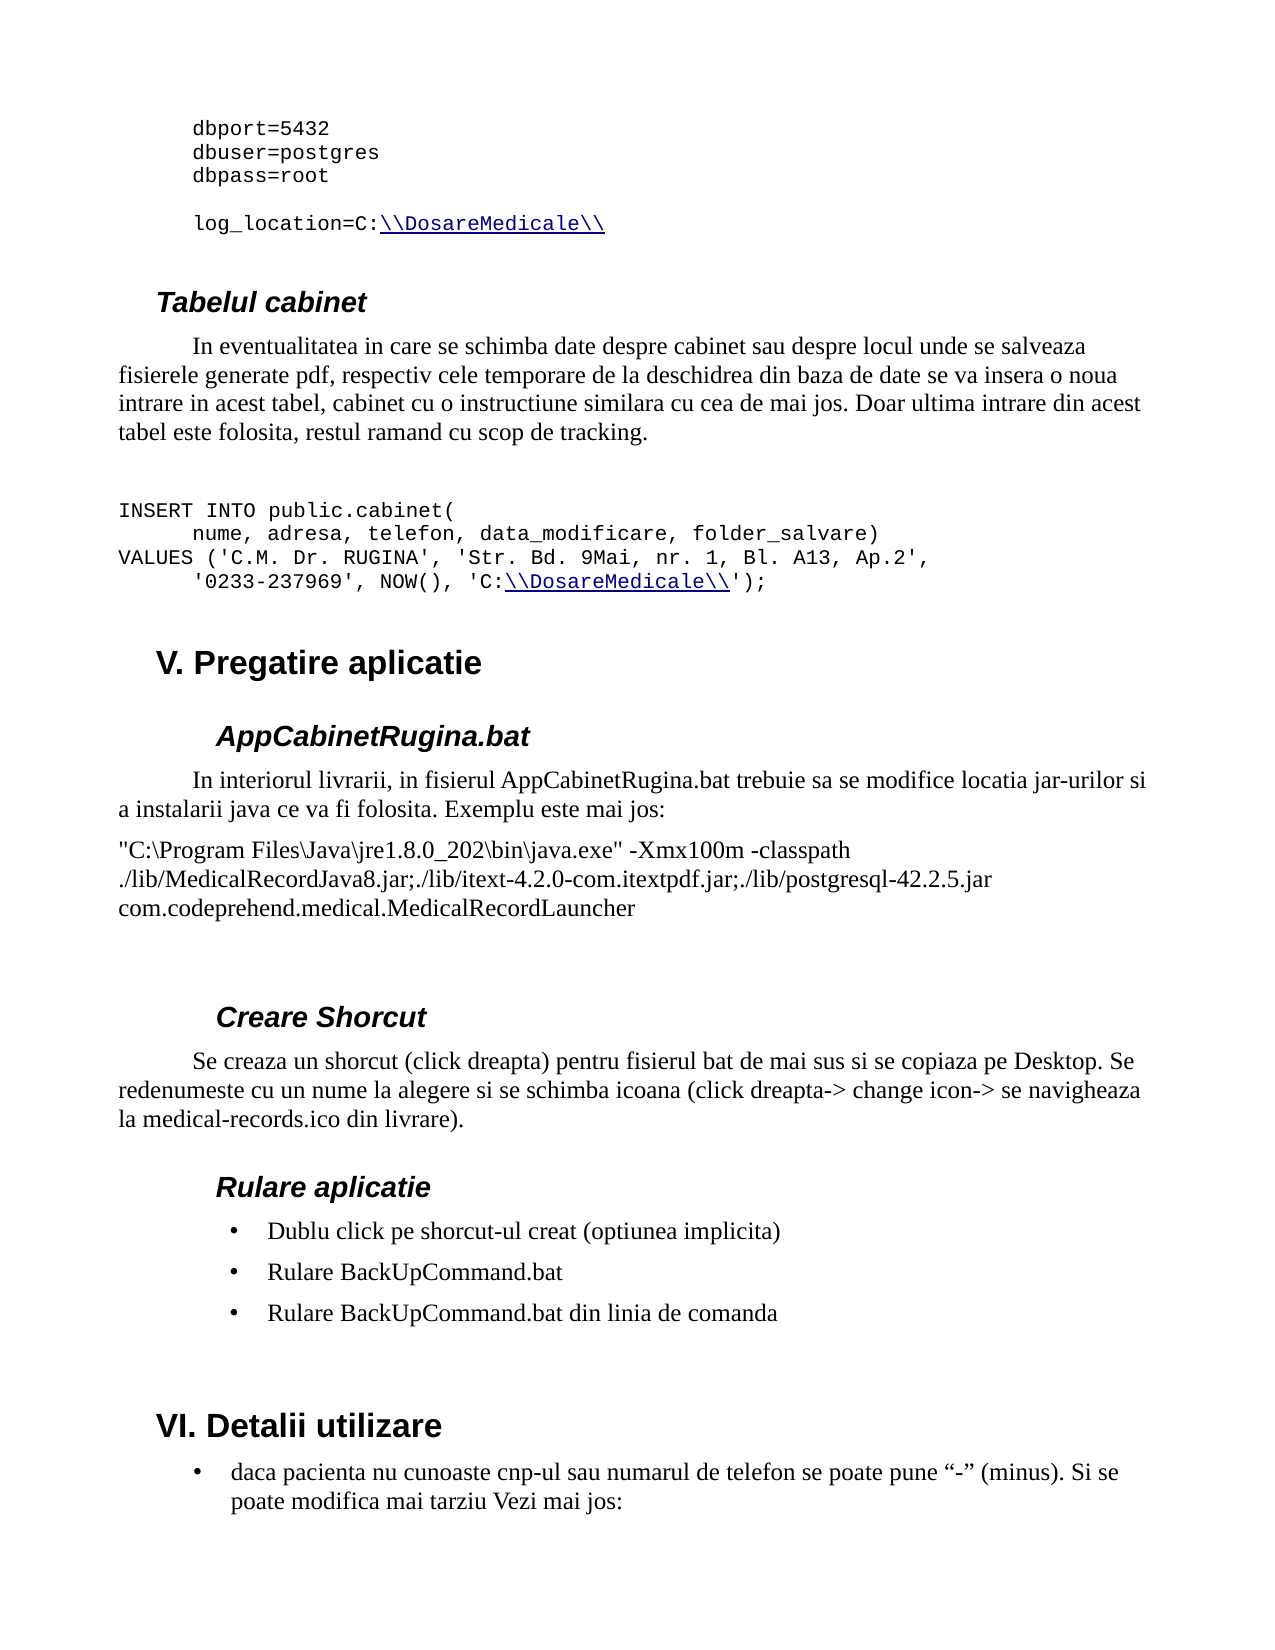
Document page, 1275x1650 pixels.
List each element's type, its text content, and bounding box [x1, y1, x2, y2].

text In eventualitatea in care se schimba date despre cabinet sau despre locul unde se salveaza fisierele generate pdf, respectiv cele temporare de la deschidrea din baza de date se va insera o noua intrare in acest tabel, cabinet cu o instructiune similara cu cea de mai jos. Doar ultima intrare din acest tabel este folosita, restul ramand cu scop de tracking. [118, 331, 1157, 446]
text dbpass=root [118, 165, 1157, 189]
text In interiorul livrarii, in fisierul AppCabinetRugina.bat trebuie sa se modifice locatia jar-urilor si a instalarii java ce va fi folosita. Exemplu este mai jos: [118, 765, 1157, 823]
subtitle Tabelul cabinet [156, 285, 1157, 318]
subtitle Rulare aplicatie [156, 1170, 1157, 1203]
list daca pacienta nu cunoaste cnp-ul sau numarul de telefon se poate pune “-” (minus). Si se poate modifica mai tarziu Vezi mai jos: [193, 1457, 1157, 1515]
text dbport=5432 [118, 118, 1157, 142]
list Rulare BackUpCommand.bat din linia de comanda [229, 1298, 1157, 1327]
text VALUES ('C.M. Dr. RUGINA', 'Str. Bd. 9Mai, nr. 1, Bl. A13, Ap.2', [118, 547, 1157, 571]
text dbuser=postgres [118, 142, 1157, 165]
subtitle AppCabinetRugina.bat [156, 719, 1157, 753]
subtitle V. Pregatire aplicatie [156, 643, 1157, 682]
text log_location=C:\\DosareMedicale\\ [118, 213, 1157, 236]
text nume, adresa, telefon, data_modificare, folder_salvare) [118, 523, 1157, 547]
text '0233-237969', NOW(), 'C:\\DosareMedicale\\'); [118, 571, 1157, 594]
list Dublu click pe shorcut-ul creat (optiunea implicita) [229, 1216, 1157, 1245]
subtitle Creare Shorcut [156, 1000, 1157, 1034]
text "C:\Program Files\Java\jre1.8.0_202\bin\java.exe" -Xmx100m -classpath ./lib/MedicalRecordJava8.jar;./lib/itext-4.2.0-com.itextpdf.jar;./lib/postgresql-42.2.5.jar com.codeprehend.medical.MedicalRecordLauncher [118, 835, 1157, 921]
subtitle VI. Detalii utilizare [156, 1406, 1157, 1445]
text Se creaza un shorcut (click dreapta) pentru fisierul bat de mai sus si se copiaza pe Desktop. Se redenumeste cu un nume la alegere si se schimba icoana (click dreapta-> change icon-> se navigheaza la medical-records.ico din livrare). [118, 1046, 1157, 1132]
list Rulare BackUpCommand.bat [229, 1257, 1157, 1286]
text INSERT INTO public.cabinet( [118, 500, 1157, 523]
